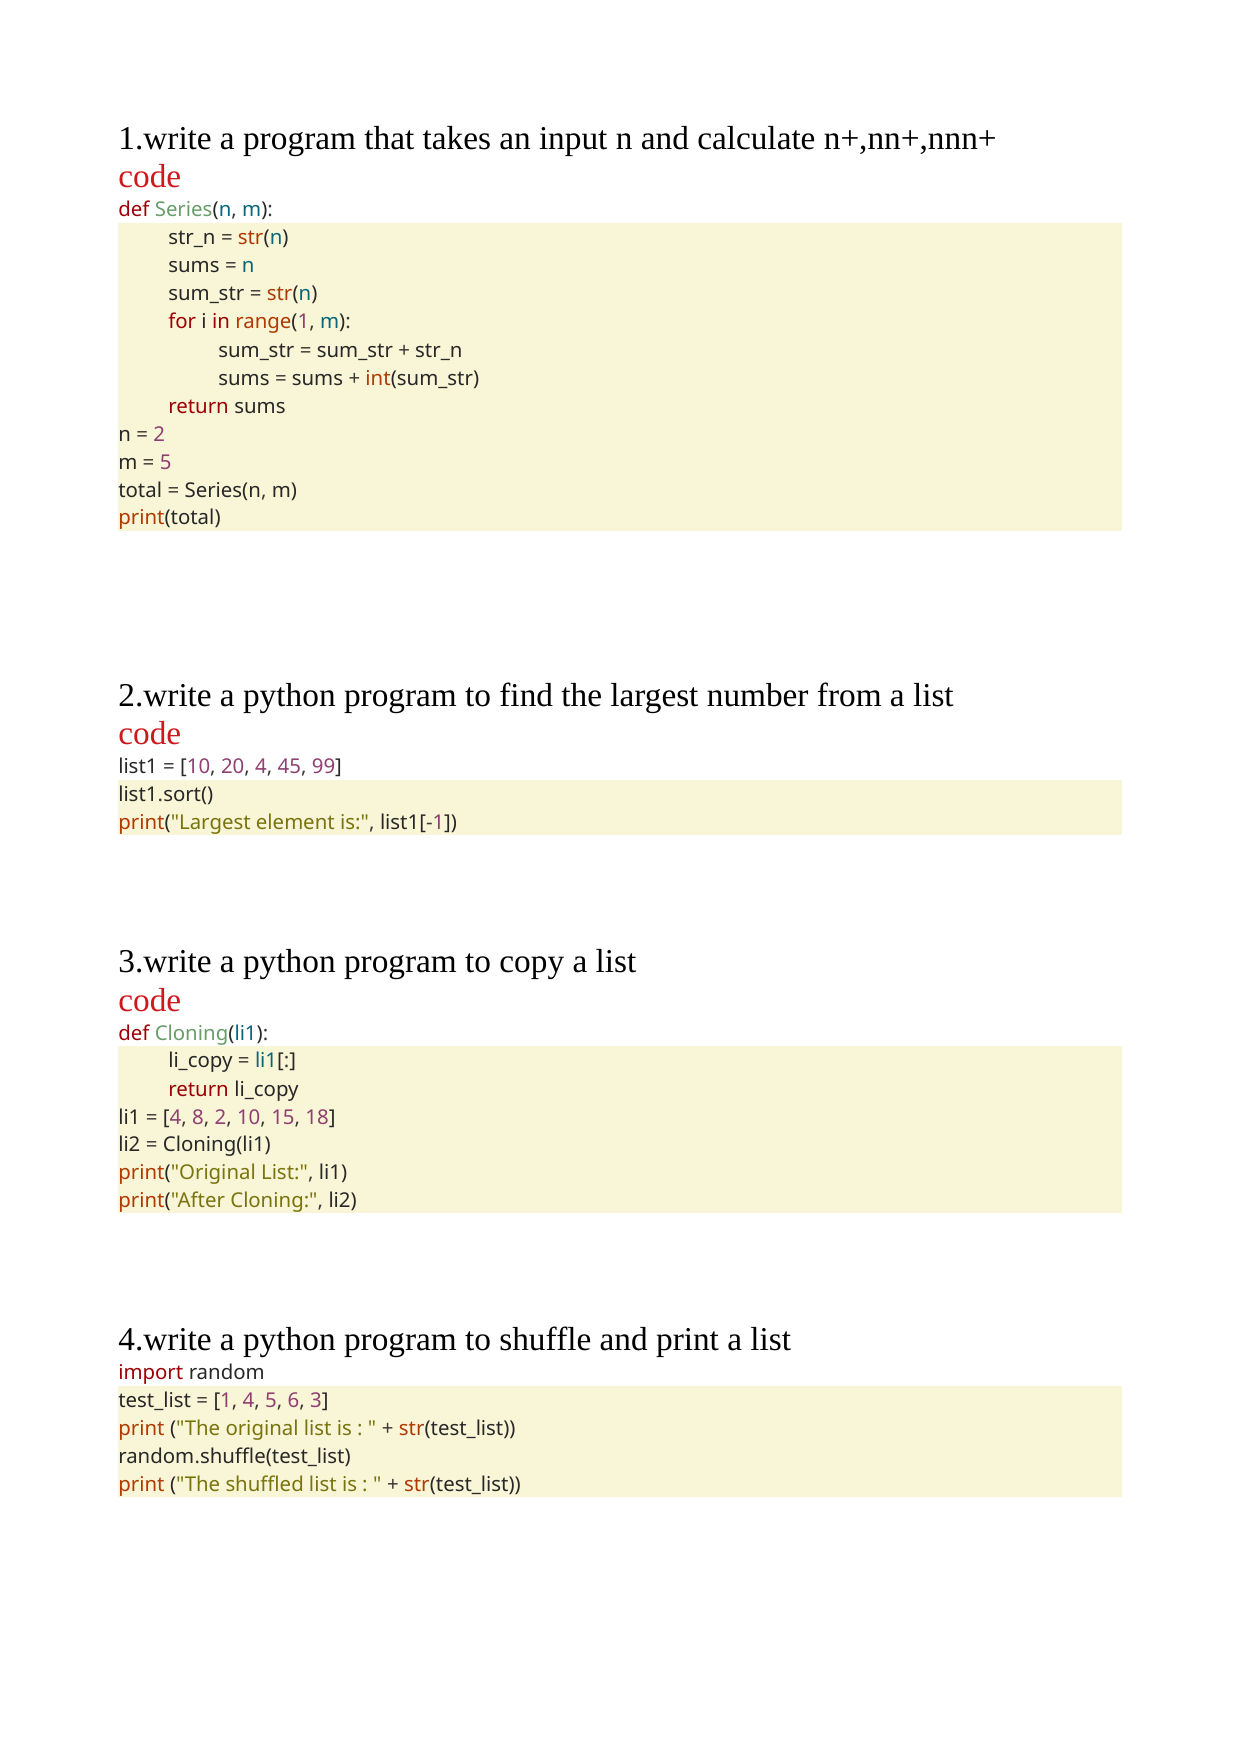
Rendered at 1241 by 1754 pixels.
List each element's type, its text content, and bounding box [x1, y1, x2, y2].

text return li_copy [118, 1074, 1122, 1102]
text print("After Cloning:", li2) [118, 1186, 1122, 1213]
text list1.sort() [118, 780, 1122, 807]
text m = 5 [118, 447, 1122, 475]
text li2 = Cloning(li1) [118, 1130, 1122, 1158]
text total = Series(n, m) [118, 475, 1122, 503]
text code [118, 156, 1122, 195]
text sums = sums + int(sum_str) [118, 363, 1122, 391]
text list1 = [10, 20, 4, 45, 99] [118, 752, 1122, 780]
text sum_str = sum_str + str_n [118, 335, 1122, 363]
text import random [118, 1358, 1122, 1386]
text def Cloning(li1): [118, 1018, 1122, 1046]
text 3.write a python program to copy a list [118, 941, 1122, 980]
text str_n = str(n) [118, 223, 1122, 251]
text 2.write a python program to find the largest number from a list [118, 675, 1122, 713]
text n = 2 [118, 419, 1122, 447]
text print ("The shuffled list is : " + str(test_list)) [118, 1469, 1122, 1497]
text print("Largest element is:", list1[-1]) [118, 807, 1122, 835]
text test_list = [1, 4, 5, 6, 3] [118, 1386, 1122, 1413]
text li1 = [4, 8, 2, 10, 15, 18] [118, 1102, 1122, 1130]
text 1.write a program that takes an input n and calculate n+,nn+,nnn+ [118, 118, 1122, 156]
text print("Original List:", li1) [118, 1158, 1122, 1186]
text sum_str = str(n) [118, 279, 1122, 307]
text def Series(n, m): [118, 195, 1122, 223]
text code [118, 980, 1122, 1018]
text sums = n [118, 251, 1122, 279]
text return sums [118, 391, 1122, 419]
text print ("The original list is : " + str(test_list)) [118, 1413, 1122, 1441]
text for i in range(1, m): [118, 307, 1122, 335]
text li_copy = li1[:] [118, 1046, 1122, 1074]
text random.shuffle(test_list) [118, 1441, 1122, 1469]
text print(total) [118, 503, 1122, 531]
text 4.write a python program to shuffle and print a list [118, 1319, 1122, 1358]
text code [118, 713, 1122, 752]
